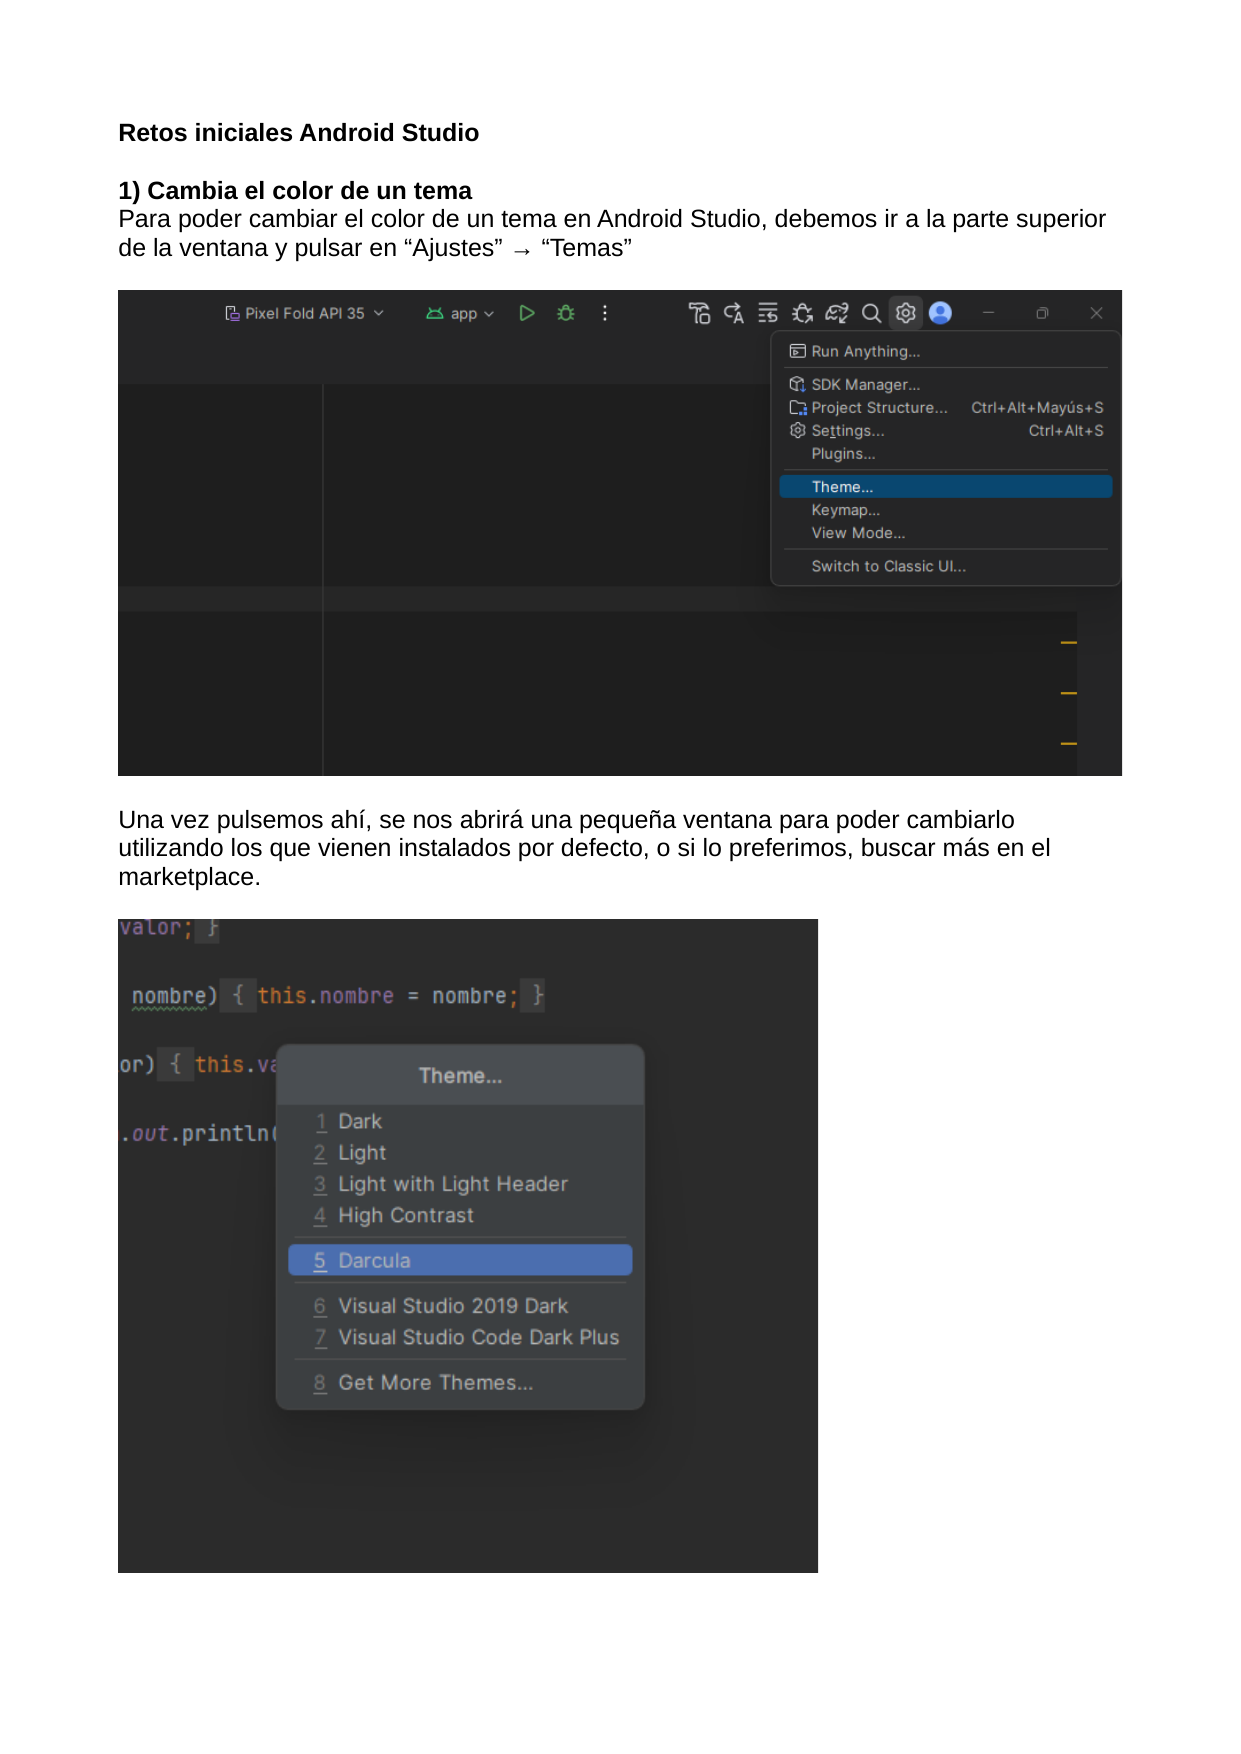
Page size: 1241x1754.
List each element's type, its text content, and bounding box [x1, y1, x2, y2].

text 1) Cambia el color de un tema [118, 176, 1122, 204]
text Una vez pulsemos ahí, se nos abrirá una pequeña ventana para poder cambiarlo utilizando los que vienen instalados por defecto, o si lo preferimos, buscar más en el marketplace. [118, 805, 1122, 891]
picture [118, 919, 819, 1573]
picture [118, 290, 1123, 776]
text Para poder cambiar el color de un tema en Android Studio, debemos ir a la parte superior de la ventana y pulsar en “Ajustes” → “Temas” [118, 204, 1122, 262]
text Retos iniciales Android Studio [118, 118, 1122, 147]
